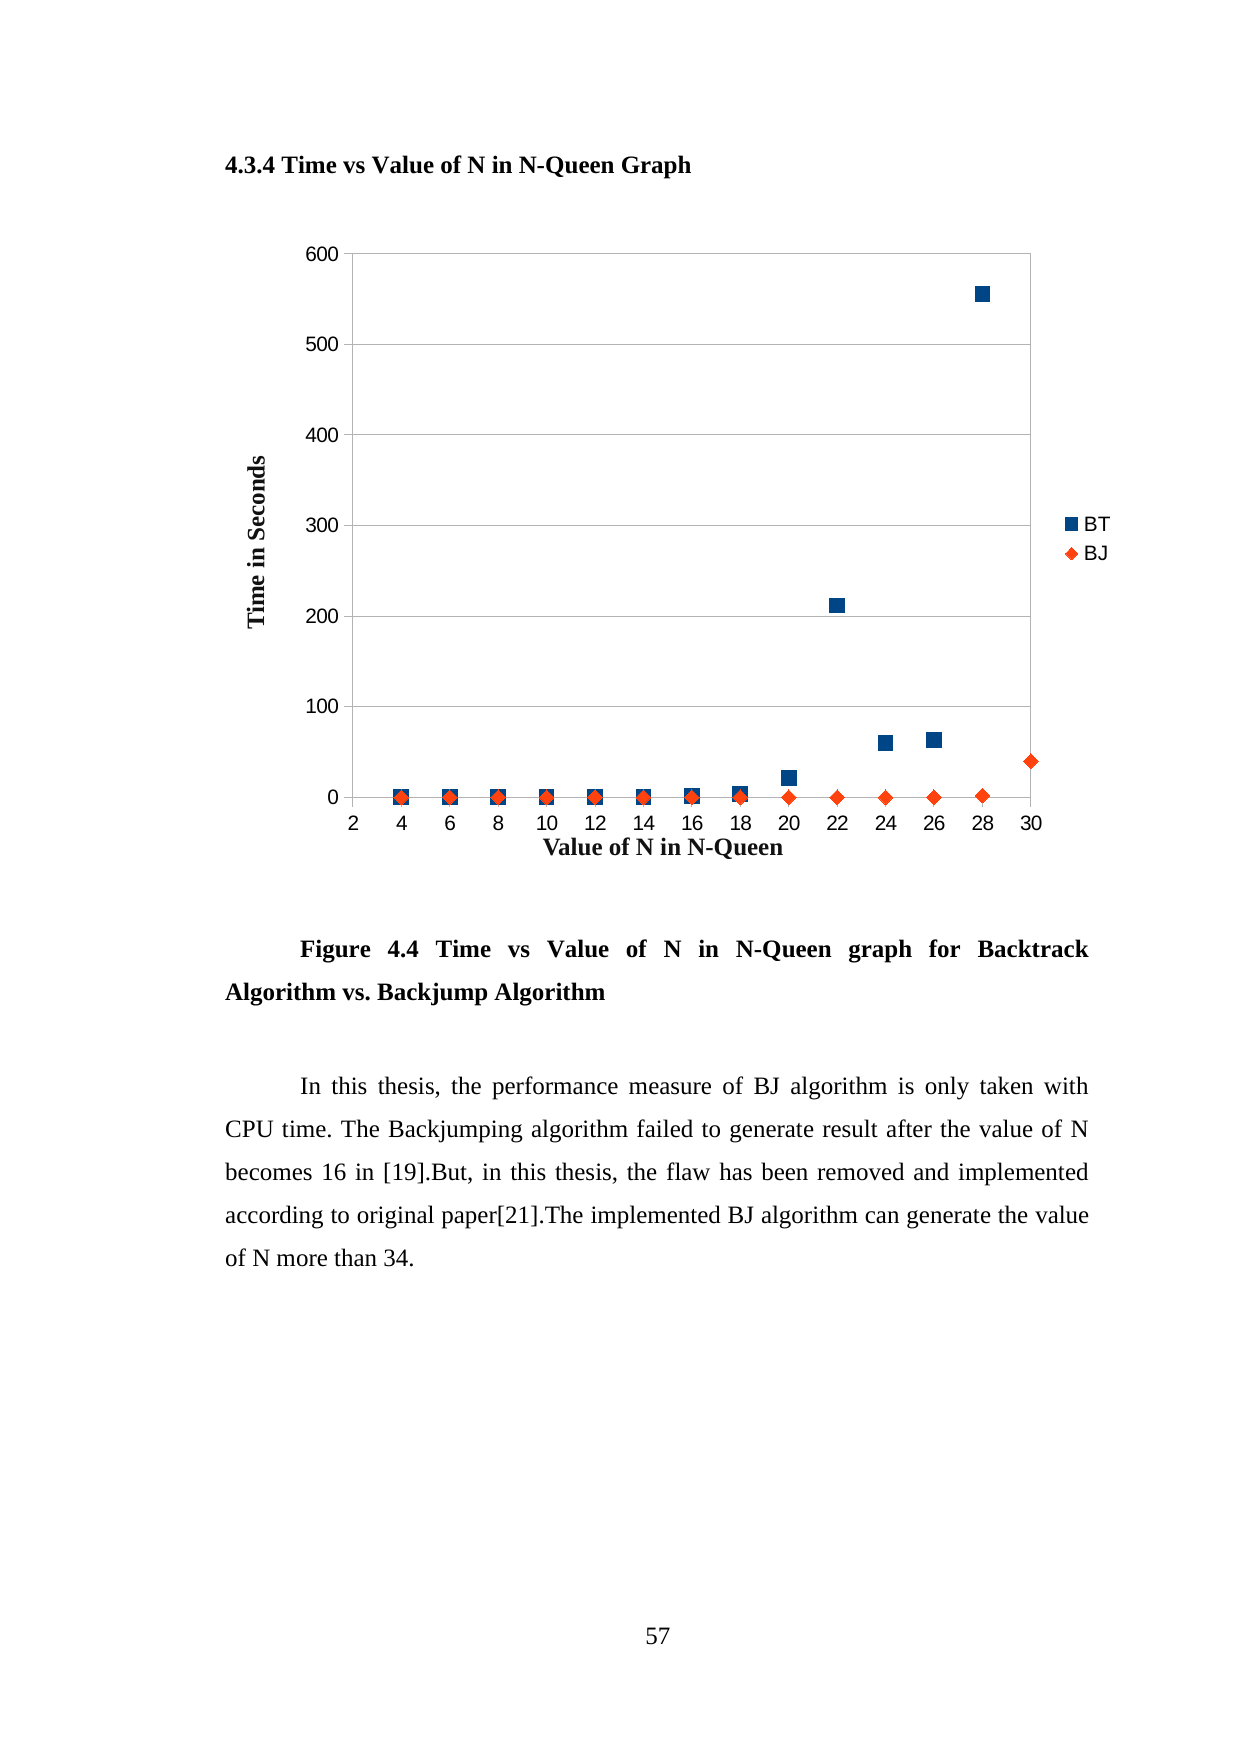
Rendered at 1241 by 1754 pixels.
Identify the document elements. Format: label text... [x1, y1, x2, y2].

text Figure 4.4 Time vs Value of N in N-Queen graph for Backtrack Algorithm vs. Backjump Algorithm [225, 934, 1090, 1006]
text 4.3.4 Time vs Value of N in N-Queen Graph [225, 150, 1090, 179]
text In this thesis, the performance measure of BJ algorithm is only taken with CPU time. The Backjumping algorithm failed to generate result after the value of N becomes 16 in [19].But, in this thesis, the flaw has been removed and implemented according to original paper[21].The implemented BJ algorithm can generate the value of N more than 34. [225, 1071, 1090, 1272]
